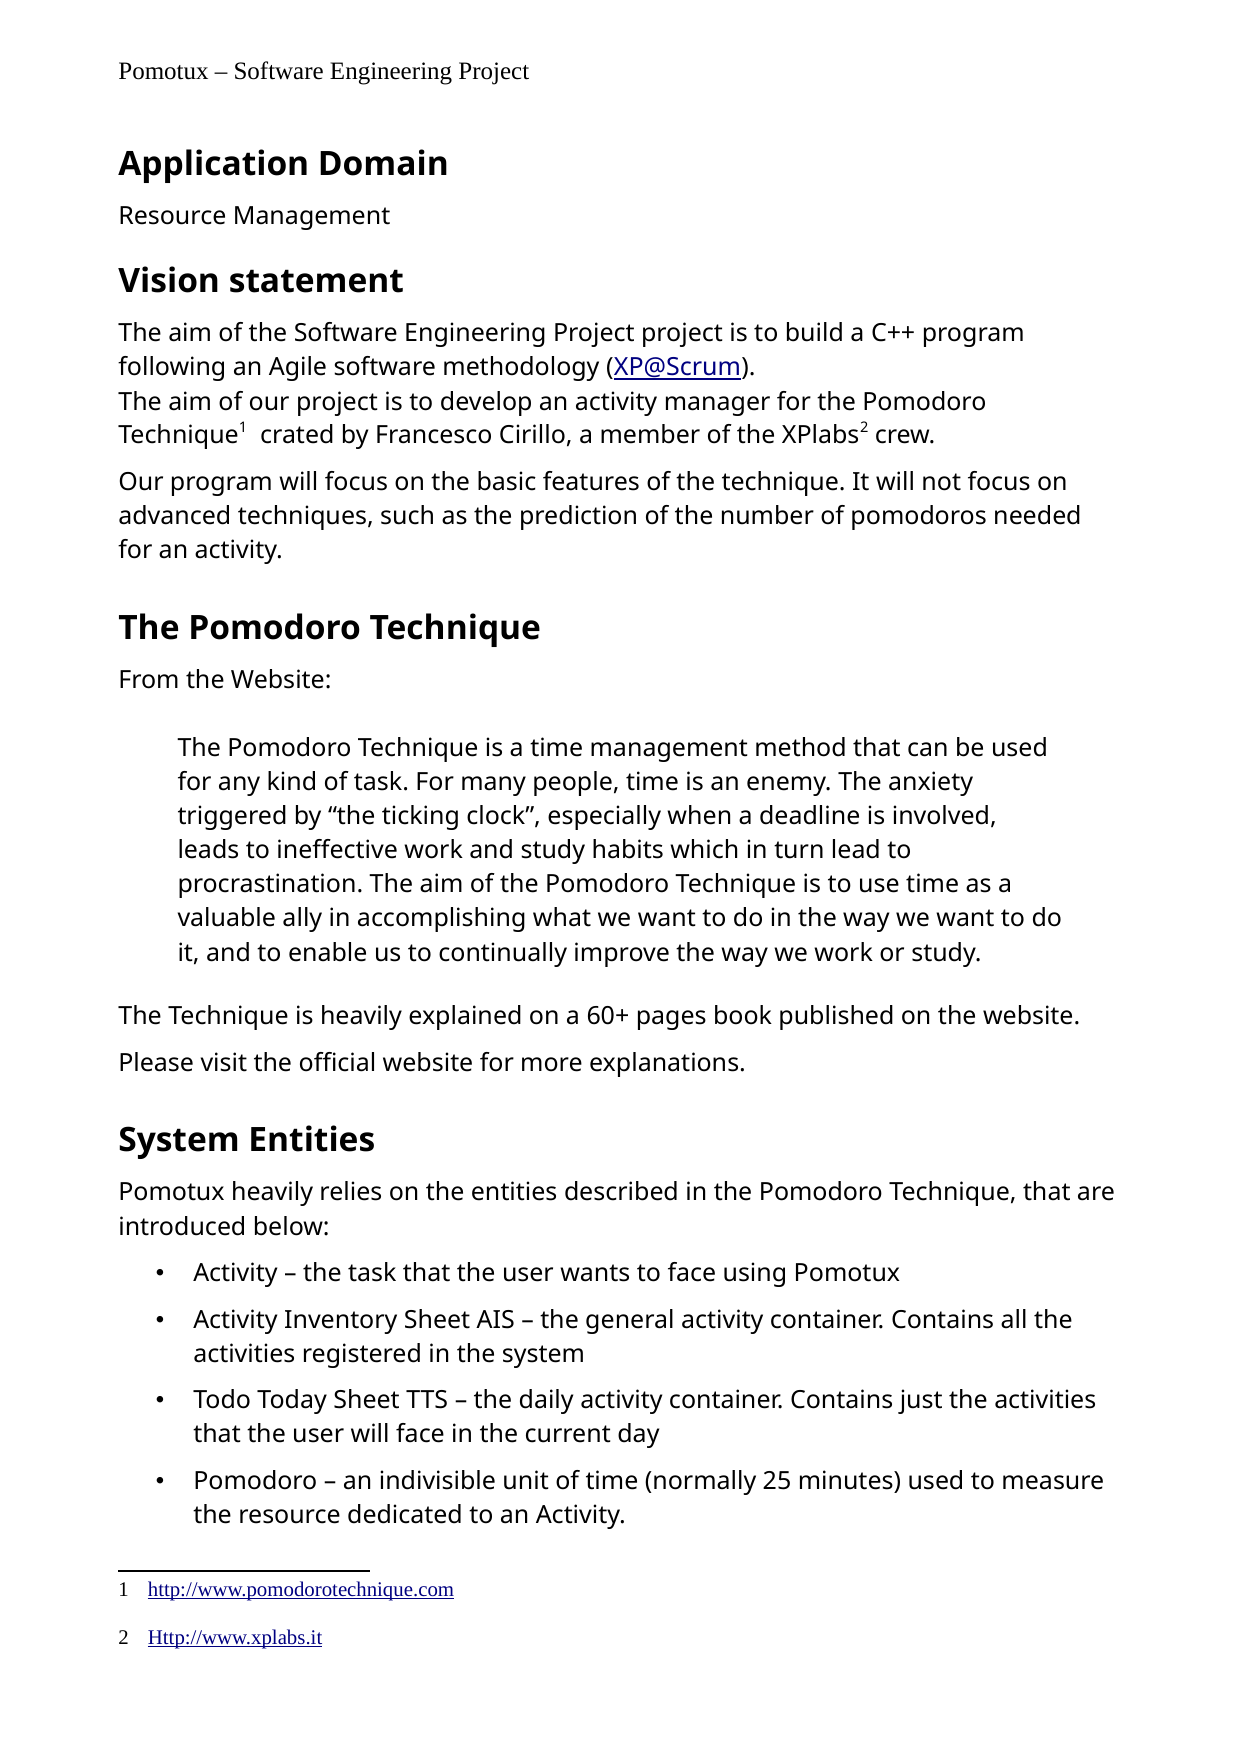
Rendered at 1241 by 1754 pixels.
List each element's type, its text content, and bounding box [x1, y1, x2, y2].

text The aim of the Software Engineering Project project is to build a C++ program following an Agile software methodology (XP@Scrum). [118, 315, 1122, 383]
list Activity Inventory Sheet AIS – the general activity container. Contains all the activities registered in the system [156, 1301, 1122, 1369]
text From the Website: [118, 662, 1122, 696]
text The Technique is heavily explained on a 60+ pages book published on the website. [118, 998, 1122, 1032]
subtitle Vision statement [118, 257, 1122, 302]
subtitle Application Domain [118, 139, 1122, 185]
subtitle The Pomodoro Technique [118, 603, 1122, 649]
text The aim of our project is to develop an activity manager for the Pomodoro Technique crated by Francesco Cirillo, a member of the XPlabs crew. [118, 383, 1122, 451]
text http://www.pomodorotechnique.com [118, 1577, 1122, 1601]
text Resource Management [118, 198, 1122, 232]
list Todo Today Sheet TTS – the daily activity container. Contains just the activities that the user will face in the current day [156, 1382, 1122, 1450]
list Pomodoro – an indivisible unit of time (normally 25 minutes) used to measure the resource dedicated to an Activity. [156, 1462, 1122, 1531]
list Activity – the task that the user wants to face using Pomotux [156, 1255, 1122, 1289]
subtitle System Entities [118, 1116, 1122, 1162]
text Please visit the official website for more explanations. [118, 1044, 1122, 1078]
text Pomotux heavily relies on the entities described in the Pomodoro Technique, that are introduced below: [118, 1174, 1122, 1242]
text Our program will focus on the basic features of the technique. It will not focus on advanced techniques, such as the prediction of the number of pomodoros needed for an activity. [118, 464, 1122, 566]
text The Pomodoro Technique is a time management method that can be used for any kind of task. For many people, time is an enemy. The anxiety triggered by “the ticking clock”, especially when a deadline is involved, leads to ineffective work and study habits which in turn lead to procrastination. The aim of the Pomodoro Technique is to use time as a valuable ally in accomplishing what we want to do in the way we want to do it, and to enable us to continually improve the way we work or study. [177, 730, 1063, 968]
text Http://www.xplabs.it [118, 1625, 1122, 1649]
